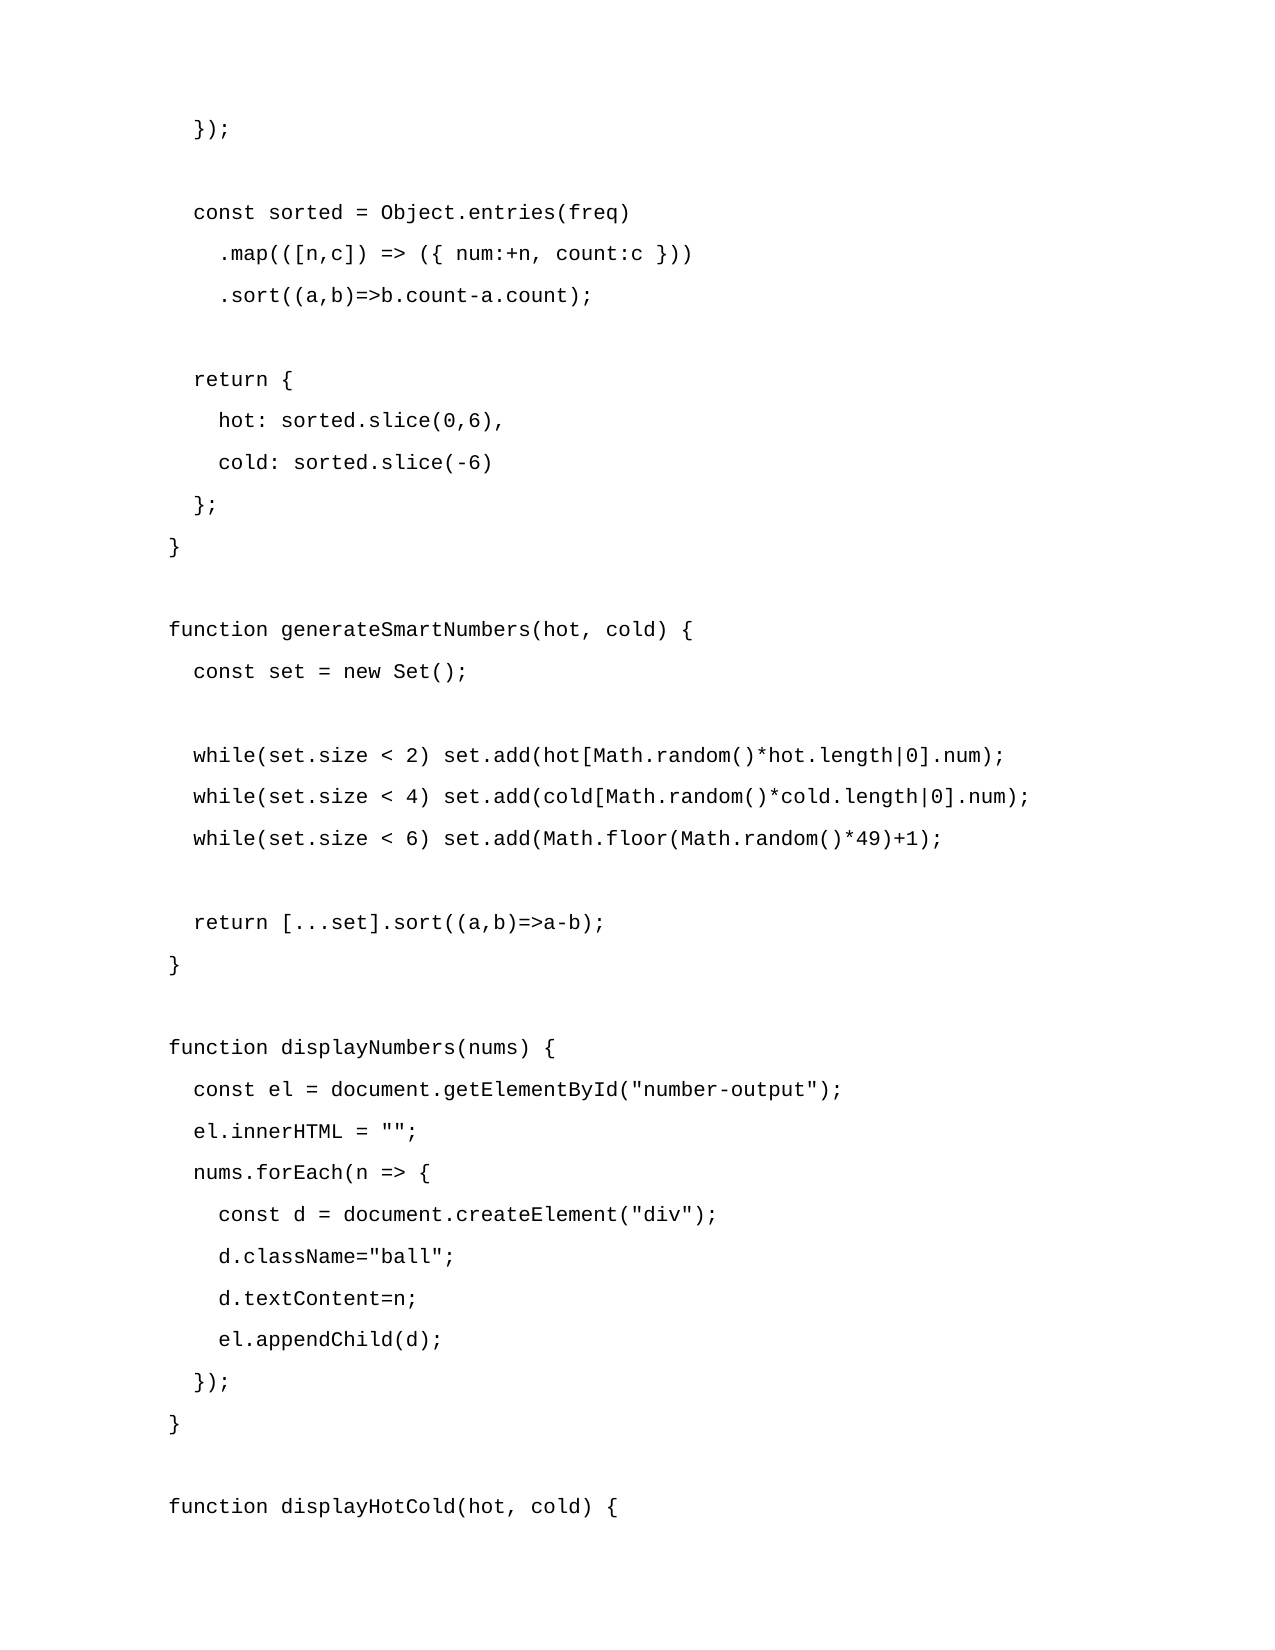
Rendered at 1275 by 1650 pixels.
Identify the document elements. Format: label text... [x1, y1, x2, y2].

text while(set.size < 4) set.add(cold[Math.random()*cold.length|0].num); [118, 786, 1157, 810]
text const el = document.getElementById("number-output"); [118, 1079, 1157, 1102]
text return { [118, 369, 1157, 392]
text function displayNumbers(nums) { [118, 1037, 1157, 1061]
text while(set.size < 6) set.add(Math.floor(Math.random()*49)+1); [118, 828, 1157, 852]
text while(set.size < 2) set.add(hot[Math.random()*hot.length|0].num); [118, 745, 1157, 768]
text nums.forEach(n => { [118, 1162, 1157, 1186]
text const sorted = Object.entries(freq) [118, 202, 1157, 225]
text d.className="ball"; [118, 1246, 1157, 1269]
text }); [118, 1371, 1157, 1395]
text el.appendChild(d); [118, 1329, 1157, 1353]
text cold: sorted.slice(-6) [118, 452, 1157, 476]
text d.textContent=n; [118, 1288, 1157, 1311]
text function generateSmartNumbers(hot, cold) { [118, 619, 1157, 643]
text }); [118, 118, 1157, 142]
text hot: sorted.slice(0,6), [118, 411, 1157, 434]
text const set = new Set(); [118, 661, 1157, 685]
text } [118, 953, 1157, 977]
text el.innerHTML = ""; [118, 1121, 1157, 1144]
text } [118, 1413, 1157, 1437]
text }; [118, 494, 1157, 518]
text const d = document.createElement("div"); [118, 1204, 1157, 1228]
text return [...set].sort((a,b)=>a-b); [118, 912, 1157, 935]
text .map(([n,c]) => ({ num:+n, count:c })) [118, 243, 1157, 267]
text function displayHotCold(hot, cold) { [118, 1497, 1157, 1520]
text .sort((a,b)=>b.count-a.count); [118, 285, 1157, 309]
text } [118, 536, 1157, 559]
